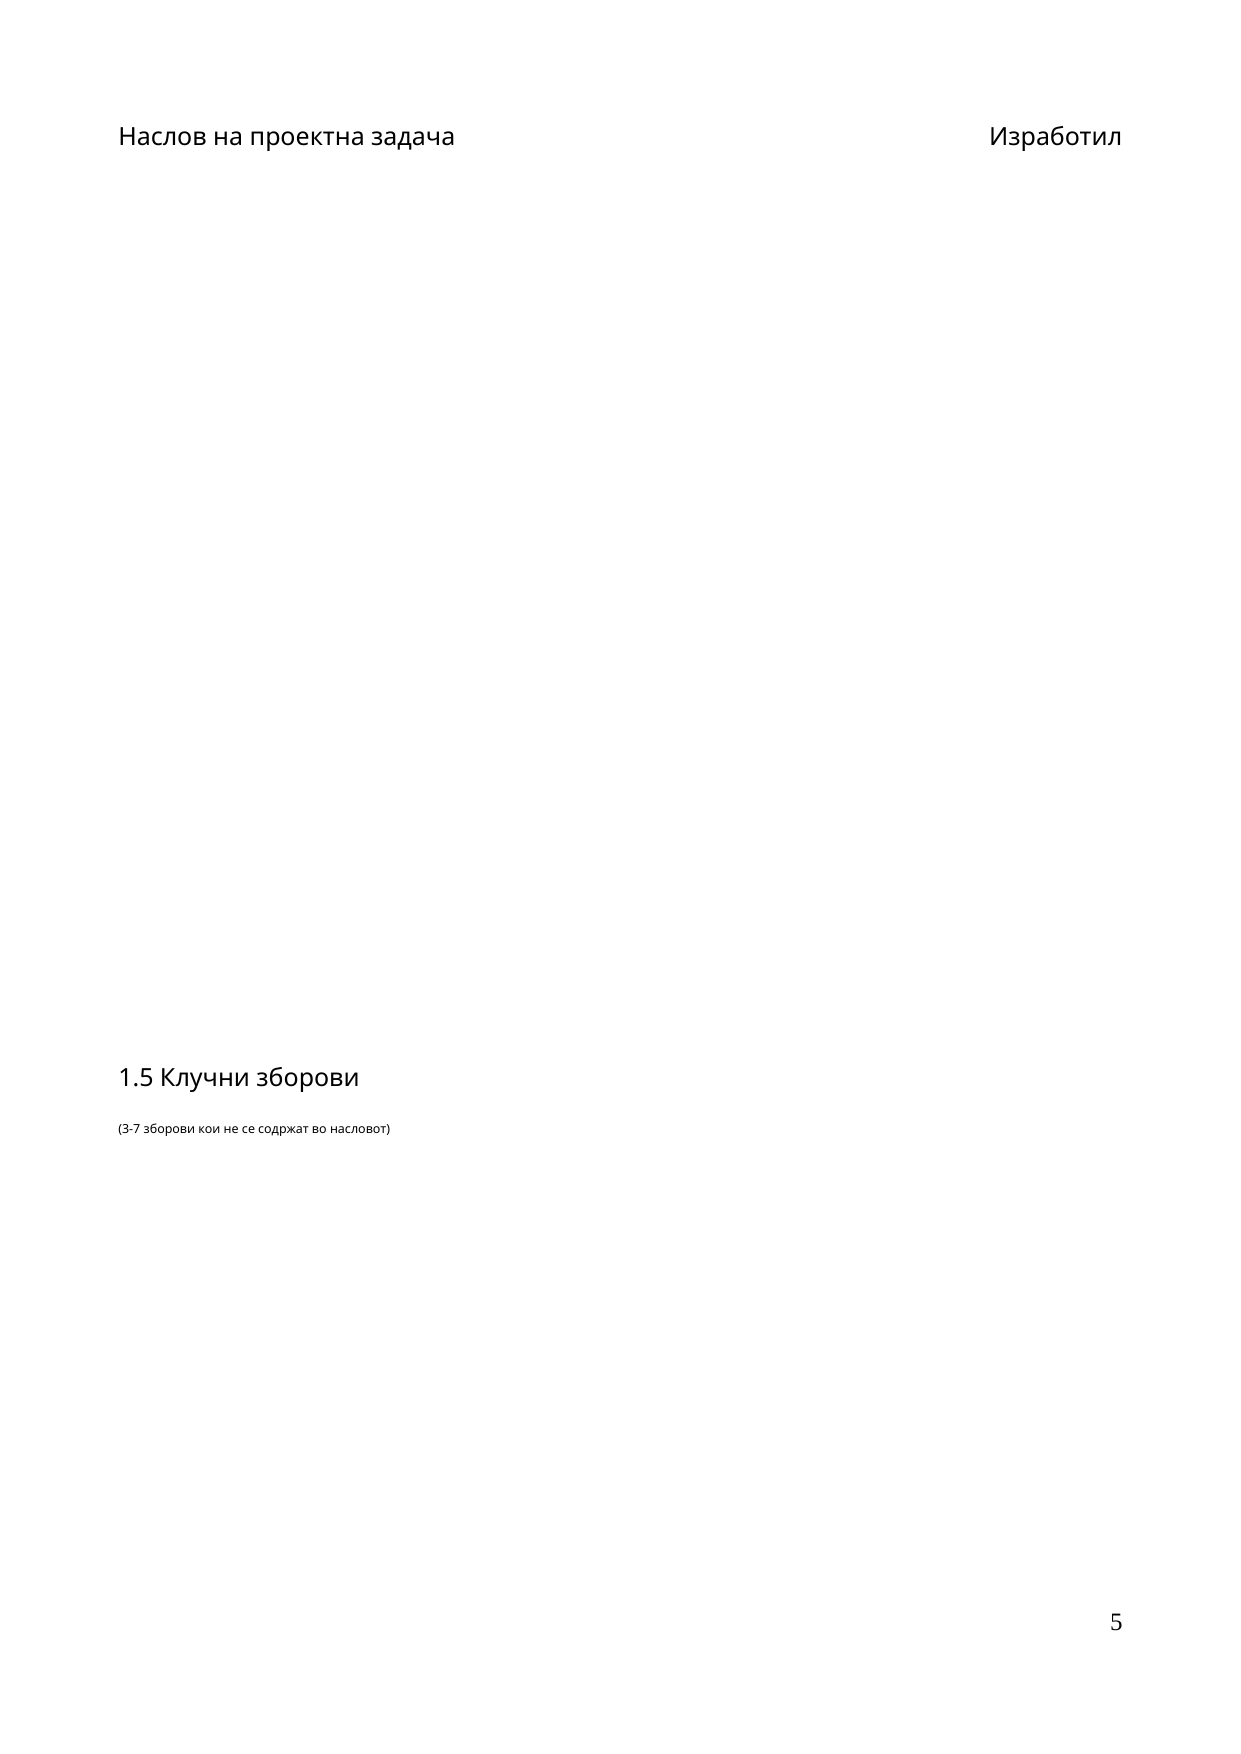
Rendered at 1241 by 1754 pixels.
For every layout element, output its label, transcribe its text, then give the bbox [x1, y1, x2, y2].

text (3-7 зборови кои не се содржат во насловот) [118, 1120, 1122, 1137]
text 1.5 Клучни зборови [118, 1060, 1122, 1094]
